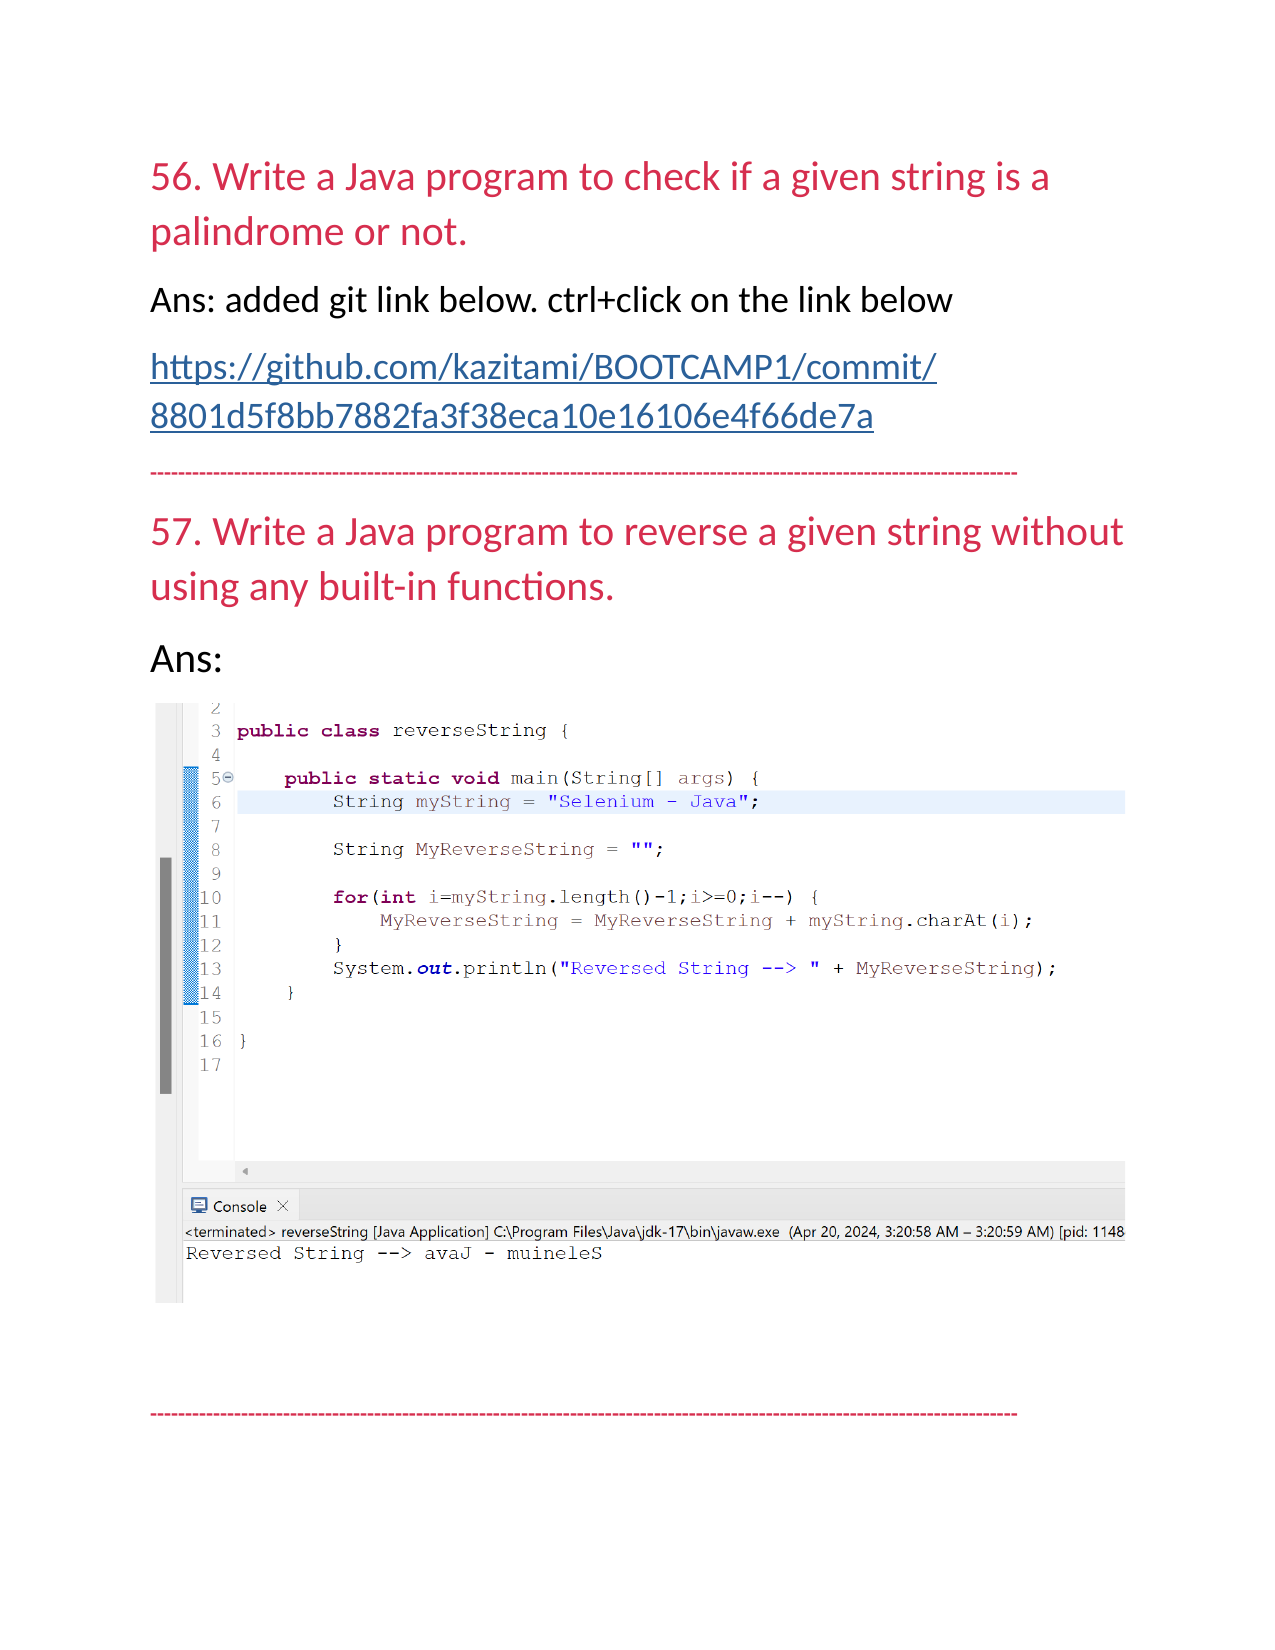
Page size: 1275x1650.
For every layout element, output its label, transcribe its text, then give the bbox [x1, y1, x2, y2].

text 56. Write a Java program to check if a given string is a palindrome or not. [150, 150, 1125, 256]
text ---------------------------------------------------------------------------------------------------------------------------- [150, 458, 1125, 486]
text Ans: added git link below. ctrl+click on the link below [150, 276, 1125, 322]
text https://github.com/kazitami/BOOTCAMP1/commit/8801d5f8bb7882fa3f38eca10e16106e4f66de7a [150, 343, 1125, 438]
text 57. Write a Java program to reverse a given string without using any built-in functions. [150, 505, 1125, 611]
text Ans: [150, 632, 1125, 682]
picture [150, 703, 1125, 1303]
text ---------------------------------------------------------------------------------------------------------------------------- [150, 1399, 1125, 1427]
